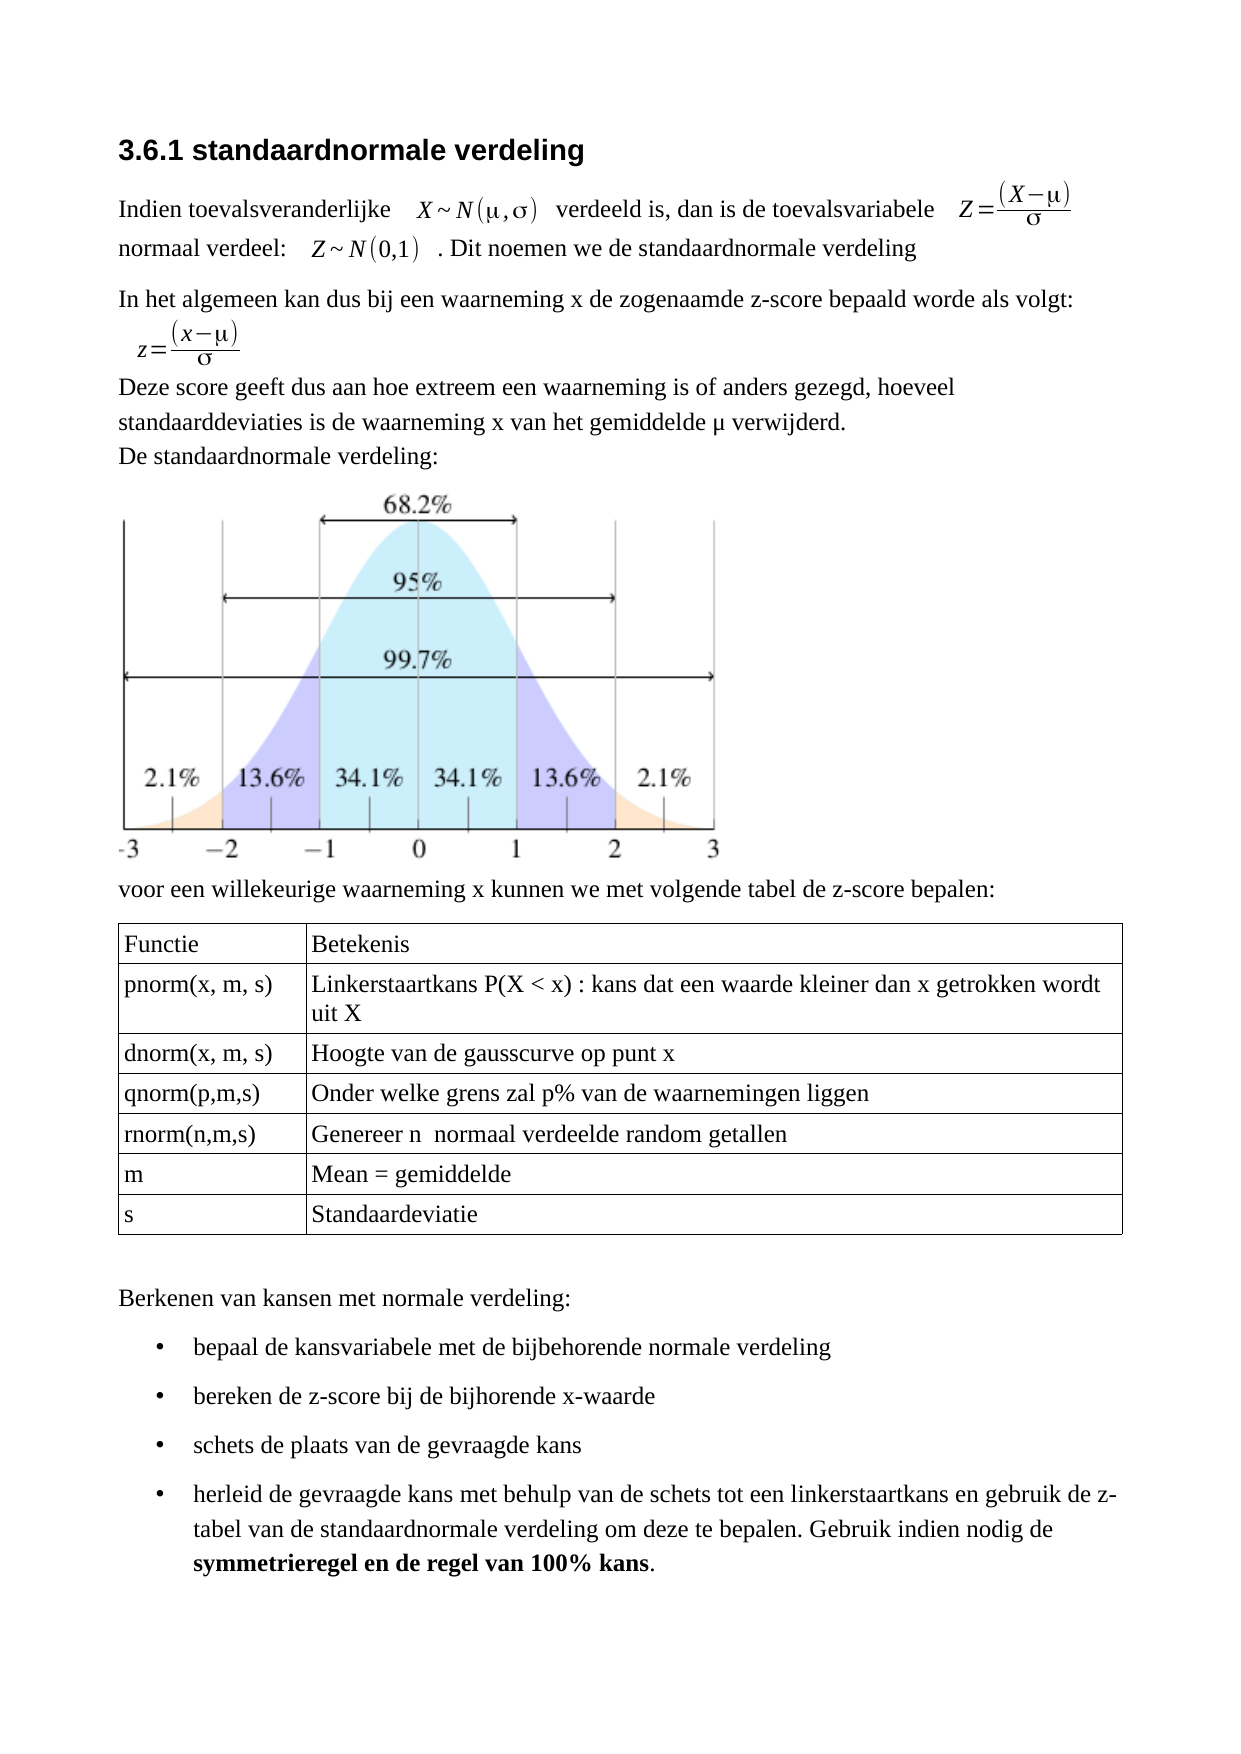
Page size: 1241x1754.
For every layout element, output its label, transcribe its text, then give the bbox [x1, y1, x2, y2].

table_cell dnorm(x, m, s) [119, 1034, 306, 1073]
table_header Betekenis [307, 924, 1122, 963]
list bereken de z-score bij de bijhorende x-waarde [156, 1381, 1122, 1410]
table_cell Standaardeviatie [307, 1195, 1122, 1234]
table_cell s [119, 1195, 306, 1234]
text Indien toevalsveranderlijke verdeeld is, dan is de toevalsvariabele normaal verdeel: . Dit noemen we de standaardnormale verdeling [118, 179, 1122, 263]
table_header Functie [119, 924, 306, 963]
table_cell Mean = gemiddelde [307, 1154, 1122, 1194]
table_cell Onder welke grens zal p% van de waarnemingen liggen [307, 1074, 1122, 1113]
picture [581, 482, 741, 874]
table_cell Genereer n normaal verdeelde random getallen [307, 1114, 1122, 1153]
text In het algemeen kan dus bij een waarneming x de zogenaamde z-score bepaald worde als volgt: Deze score geeft dus aan hoe extreem een waarneming is of anders gezegd, hoeveel standaarddeviaties is de waarneming x van het gemiddelde μ verwijderd. De standaardnormale verdeling: voor een willekeurige waarneming x kunnen we met volgende tabel de z-score bepalen: [118, 284, 1122, 903]
list bepaal de kansvariabele met de bijbehorende normale verdeling [156, 1332, 1122, 1361]
table_cell Hoogte van de gausscurve op punt x [307, 1034, 1122, 1073]
table_cell Linkerstaartkans P(X < x) : kans dat een waarde kleiner dan x getrokken wordt uit X [307, 964, 1122, 1032]
subtitle 3.6.1 standaardnormale verdeling [118, 133, 1122, 166]
table_cell qnorm(p,m,s) [119, 1074, 306, 1113]
table_cell rnorm(n,m,s) [119, 1114, 306, 1153]
table_cell m [119, 1154, 306, 1194]
list herleid de gevraagde kans met behulp van de schets tot een linkerstaartkans en gebruik de z-tabel van de standaardnormale verdeling om deze te bepalen. Gebruik indien nodig de symmetrieregel en de regel van 100% kans. [156, 1479, 1122, 1577]
list schets de plaats van de gevraagde kans [156, 1430, 1122, 1459]
table_cell pnorm(x, m, s) [119, 964, 306, 1032]
text Berkenen van kansen met normale verdeling: [118, 1283, 1122, 1312]
